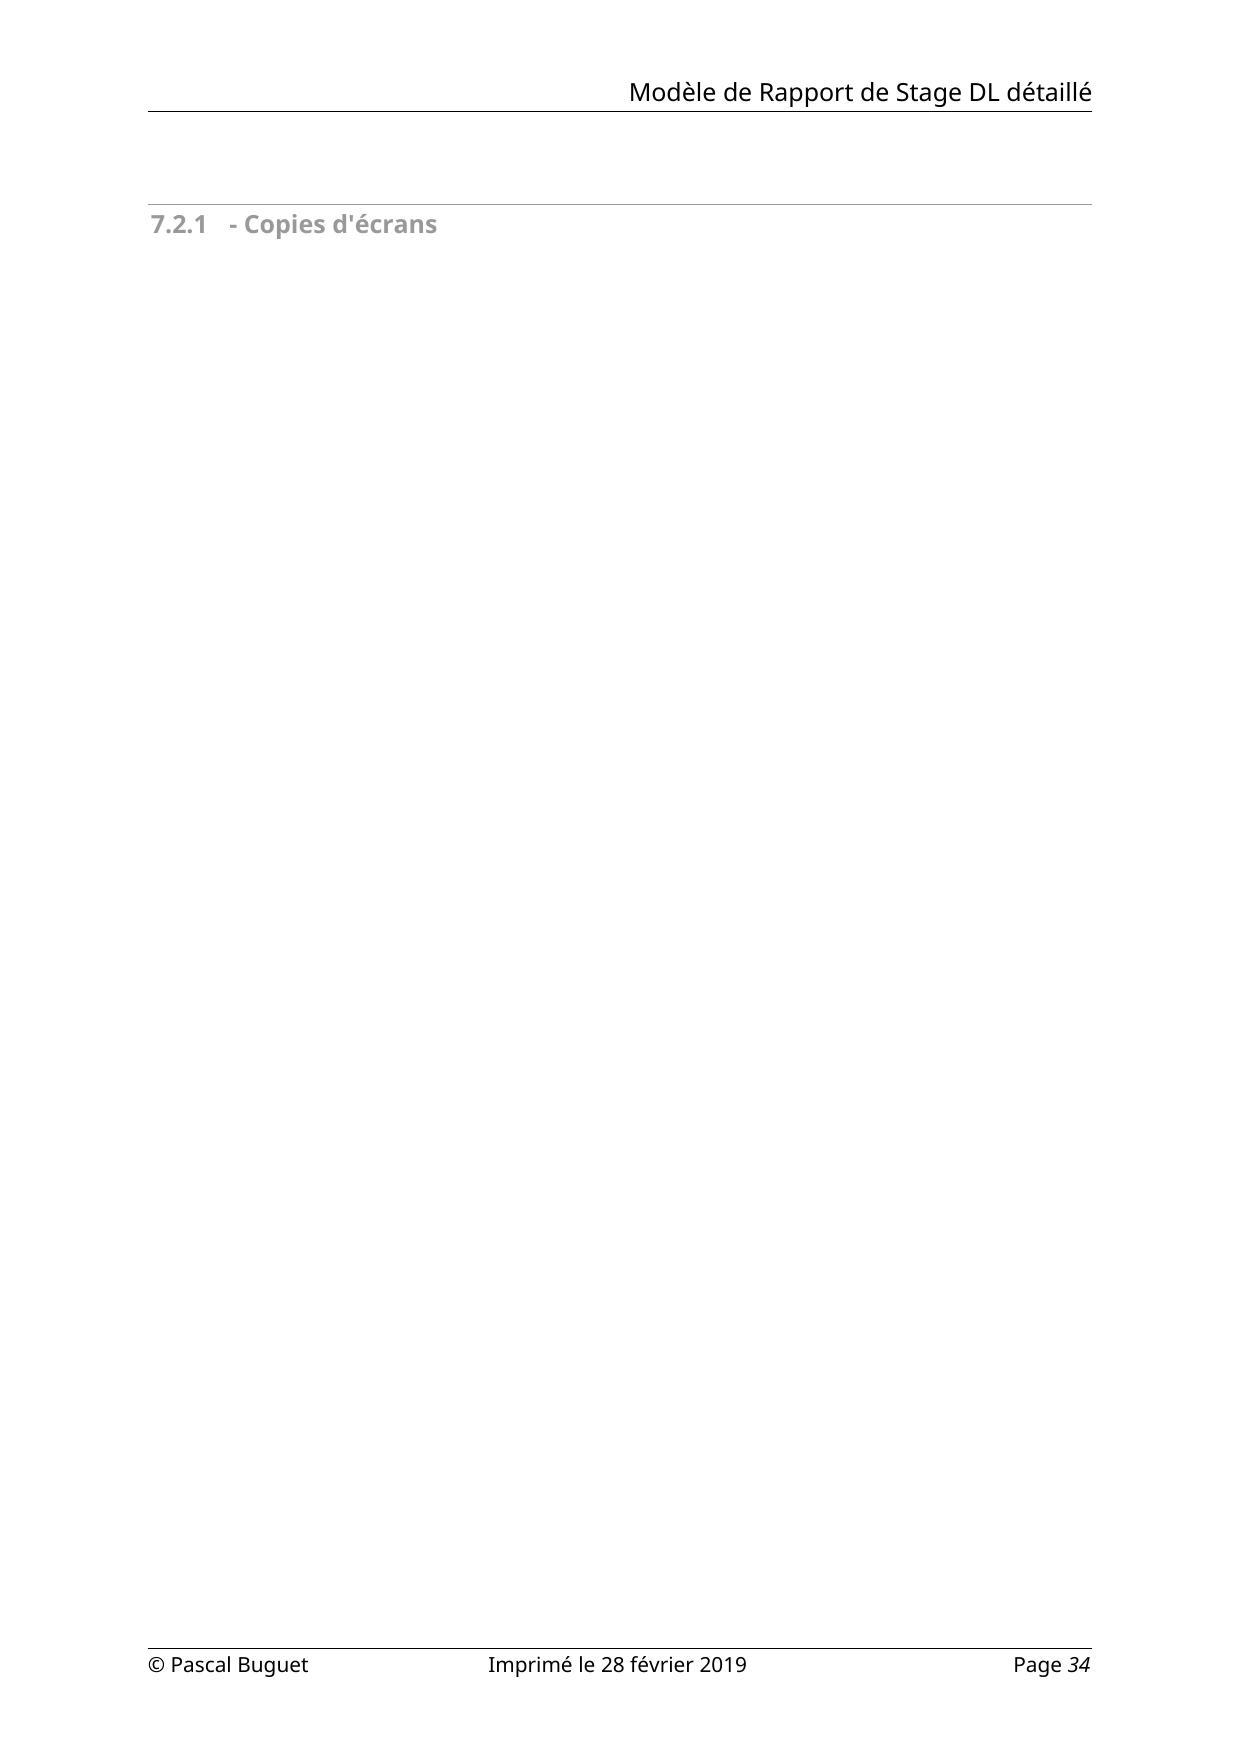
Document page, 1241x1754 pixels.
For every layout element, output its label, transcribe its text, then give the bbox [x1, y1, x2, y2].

subtitle - Copies d'écrans [148, 205, 1092, 244]
